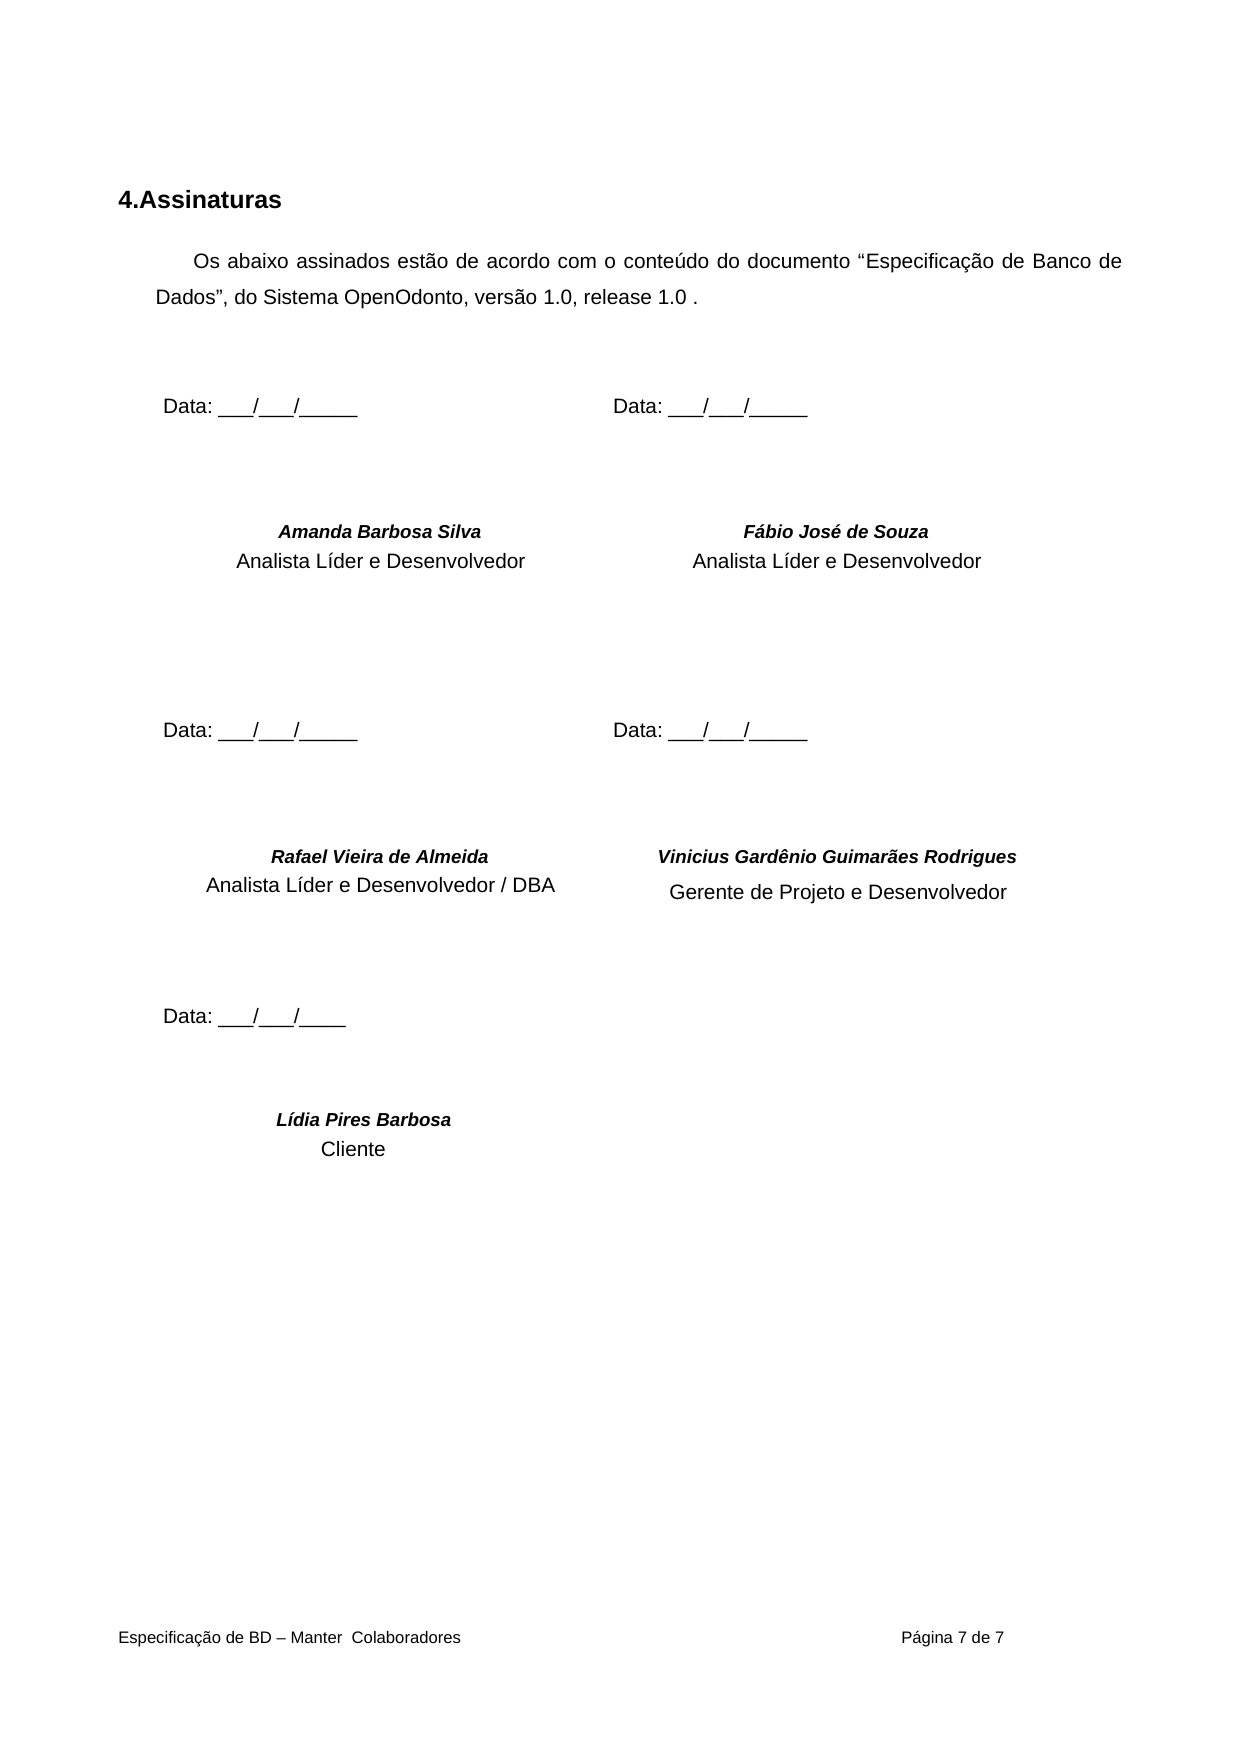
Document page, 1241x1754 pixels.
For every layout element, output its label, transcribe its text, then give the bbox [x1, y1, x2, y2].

title Os abaixo assinados estão de acordo com o conteúdo do documento “Especificação de Banco de Dados”, do Sistema OpenOdonto, versão 1.0, release 1.0 . [155, 249, 1122, 309]
table_header Data: ___/___/____ [156, 968, 1070, 1103]
table_cell Lídia Pires Barbosa Cliente [156, 1103, 1070, 1174]
table_header Data: ___/___/_____ [606, 682, 1070, 839]
table_header Data: ___/___/_____ [606, 357, 1068, 514]
table_cell Fábio José de Souza Analista Líder e Desenvolvedor [606, 515, 1068, 609]
table_header Data: ___/___/_____ [156, 682, 606, 839]
table_cell Vinicius Gardênio Guimarães Rodrigues Gerente de Projeto e Desenvolvedor [606, 839, 1070, 910]
table_cell Rafael Vieira de Almeida Analista Líder e Desenvolvedor / DBA [156, 839, 606, 910]
table_cell [156, 1174, 1070, 1244]
table_header Data: ___/___/_____ [156, 357, 606, 514]
table_cell Amanda Barbosa Silva Analista Líder e Desenvolvedor [156, 515, 606, 609]
subtitle Assinaturas [118, 185, 1122, 214]
